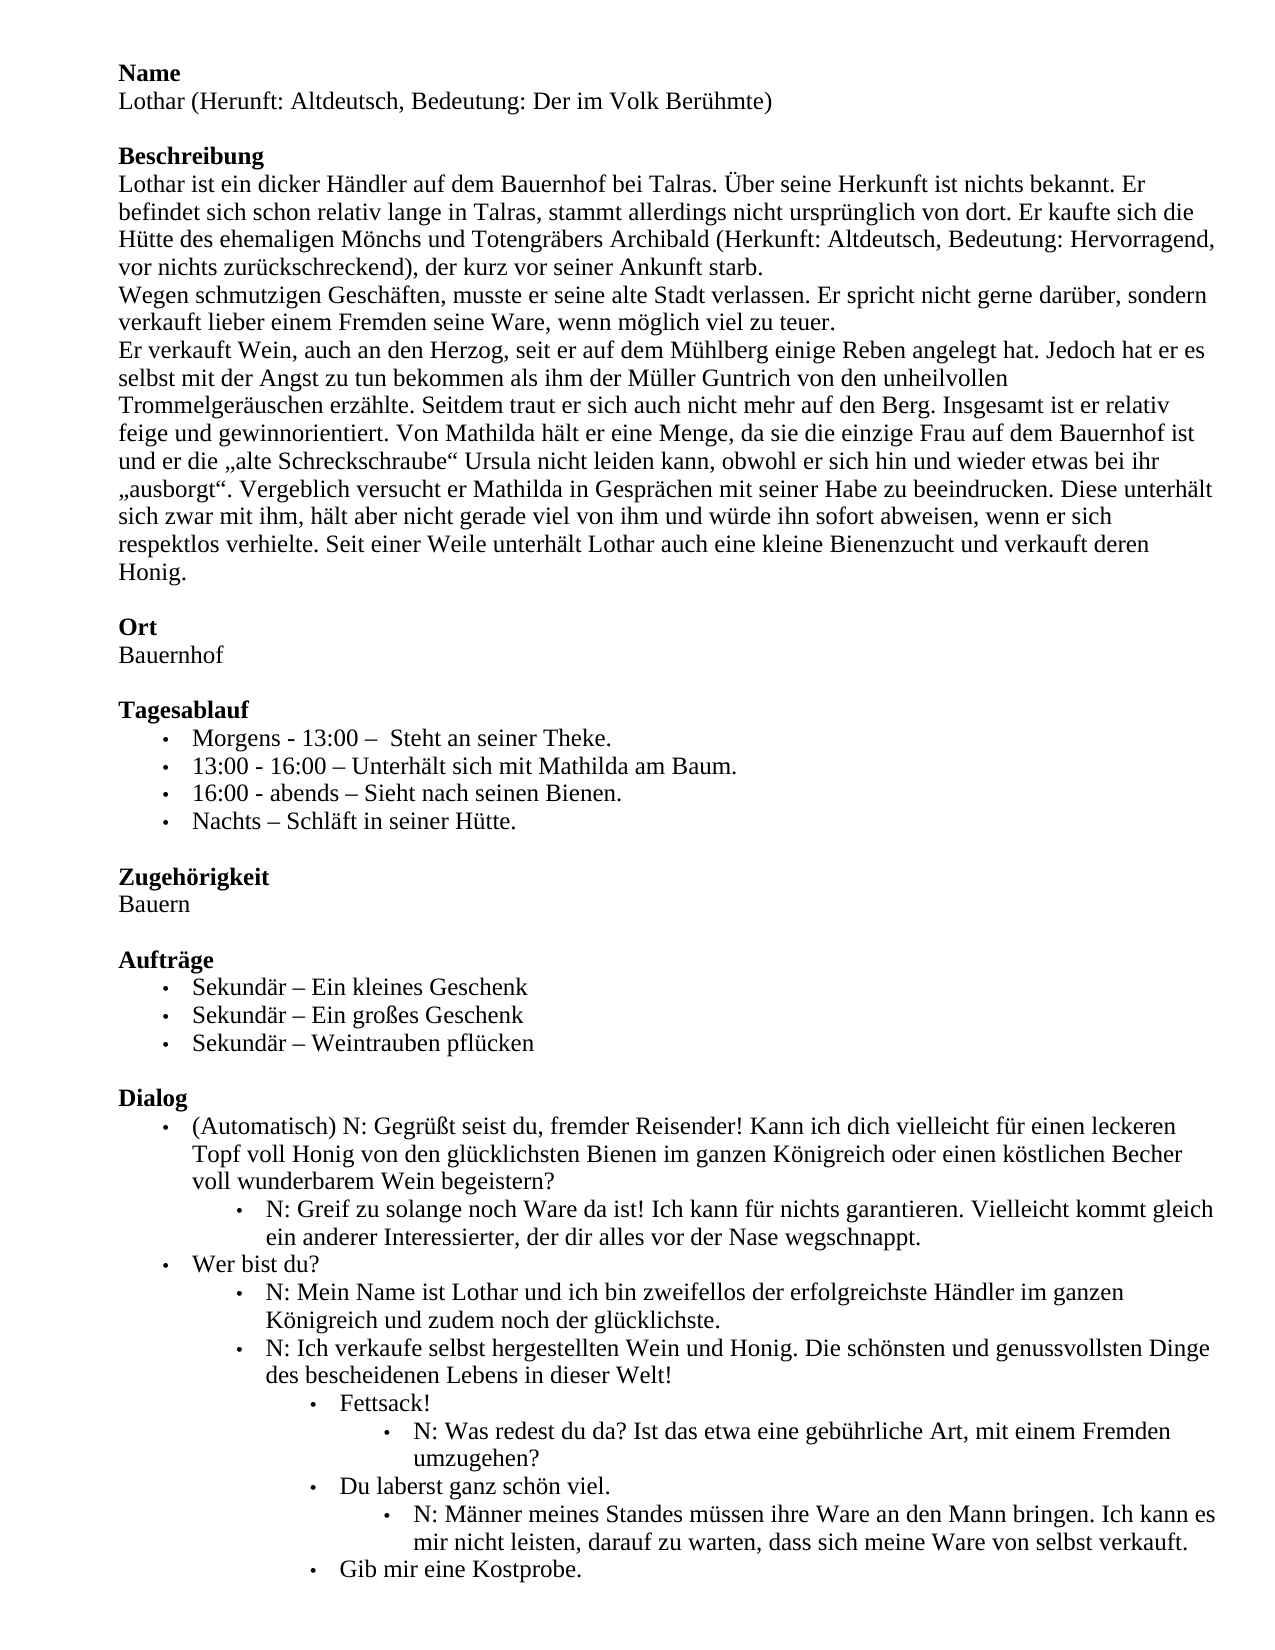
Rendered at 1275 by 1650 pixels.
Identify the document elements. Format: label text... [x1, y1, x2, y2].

list N: Greif zu solange noch Ware da ist! Ich kann für nichts garantieren. Vielleicht kommt gleich ein anderer Interessierter, der dir alles vor der Nase wegschnappt. [236, 1195, 1216, 1251]
list Morgens - 13:00 – Steht an seiner Theke. [162, 724, 1216, 752]
text Zugehörigkeit [118, 835, 1216, 890]
text Aufträge [118, 918, 1216, 973]
list Sekundär – Ein kleines Geschenk [162, 973, 1216, 1001]
list 16:00 - abends – Sieht nach seinen Bienen. [162, 779, 1216, 807]
list Wer bist du? [162, 1251, 1216, 1278]
text Bauern [118, 890, 1216, 918]
list N: Was redest du da? Ist das etwa eine gebührliche Art, mit einem Fremden umzugehen? [384, 1417, 1216, 1472]
list Sekundär – Ein großes Geschenk [162, 1001, 1216, 1029]
list (Automatisch) N: Gegrüßt seist du, fremder Reisender! Kann ich dich vielleicht für einen leckeren Topf voll Honig von den glücklichsten Bienen im ganzen Königreich oder einen köstlichen Becher voll wunderbarem Wein begeistern? [162, 1112, 1216, 1195]
list N: Mein Name ist Lothar und ich bin zweifellos der erfolgreichste Händler im ganzen Königreich und zudem noch der glücklichste. [236, 1278, 1216, 1334]
list Du laberst ganz schön viel. [310, 1472, 1216, 1500]
list 13:00 - 16:00 – Unterhält sich mit Mathilda am Baum. [162, 752, 1216, 779]
text Name Lothar (Herunft: Altdeutsch, Bedeutung: Der im Volk Berühmte) Beschreibung Lothar ist ein dicker Händler auf dem Bauernhof bei Talras. Über seine Herkunft ist nichts bekannt. Er befindet sich schon relativ lange in Talras, stammt allerdings nicht ursprünglich von dort. Er kaufte sich die Hütte des ehemaligen Mönchs und Totengräbers Archibald (Herkunft: Altdeutsch, Bedeutung: Hervorragend, vor nichts zurückschreckend), der kurz vor seiner Ankunft starb. [118, 59, 1216, 281]
list N: Ich verkaufe selbst hergestellten Wein und Honig. Die schönsten und genussvollsten Dinge des bescheidenen Lebens in dieser Welt! [236, 1334, 1216, 1389]
text Er verkauft Wein, auch an den Herzog, seit er auf dem Mühlberg einige Reben angelegt hat. Jedoch hat er es selbst mit der Angst zu tun bekommen als ihm der Müller Guntrich von den unheilvollen Trommelgeräuschen erzählte. Seitdem traut er sich auch nicht mehr auf den Berg. Insgesamt ist er relativ feige und gewinnorientiert. Von Mathilda hält er eine Menge, da sie die einzige Frau auf dem Bauernhof ist und er die „alte Schreckschraube“ Ursula nicht leiden kann, obwohl er sich hin und wieder etwas bei ihr „ausborgt“. Vergeblich versucht er Mathilda in Gesprächen mit seiner Habe zu beeindrucken. Diese unterhält sich zwar mit ihm, hält aber nicht gerade viel von ihm und würde ihn sofort abweisen, wenn er sich respektlos verhielte. Seit einer Weile unterhält Lothar auch eine kleine Bienenzucht und verkauft deren Honig. Ort Bauernhof Tagesablauf [118, 336, 1216, 724]
list Gib mir eine Kostprobe. [310, 1555, 1216, 1583]
text Wegen schmutzigen Geschäften, musste er seine alte Stadt verlassen. Er spricht nicht gerne darüber, sondern verkauft lieber einem Fremden seine Ware, wenn möglich viel zu teuer. [118, 281, 1216, 336]
list Sekundär – Weintrauben pflücken [162, 1029, 1216, 1057]
list Nachts – Schläft in seiner Hütte. [162, 807, 1216, 835]
text Dialog [118, 1057, 1216, 1112]
list N: Männer meines Standes müssen ihre Ware an den Mann bringen. Ich kann es mir nicht leisten, darauf zu warten, dass sich meine Ware von selbst verkauft. [384, 1500, 1216, 1555]
list Fettsack! [310, 1389, 1216, 1417]
